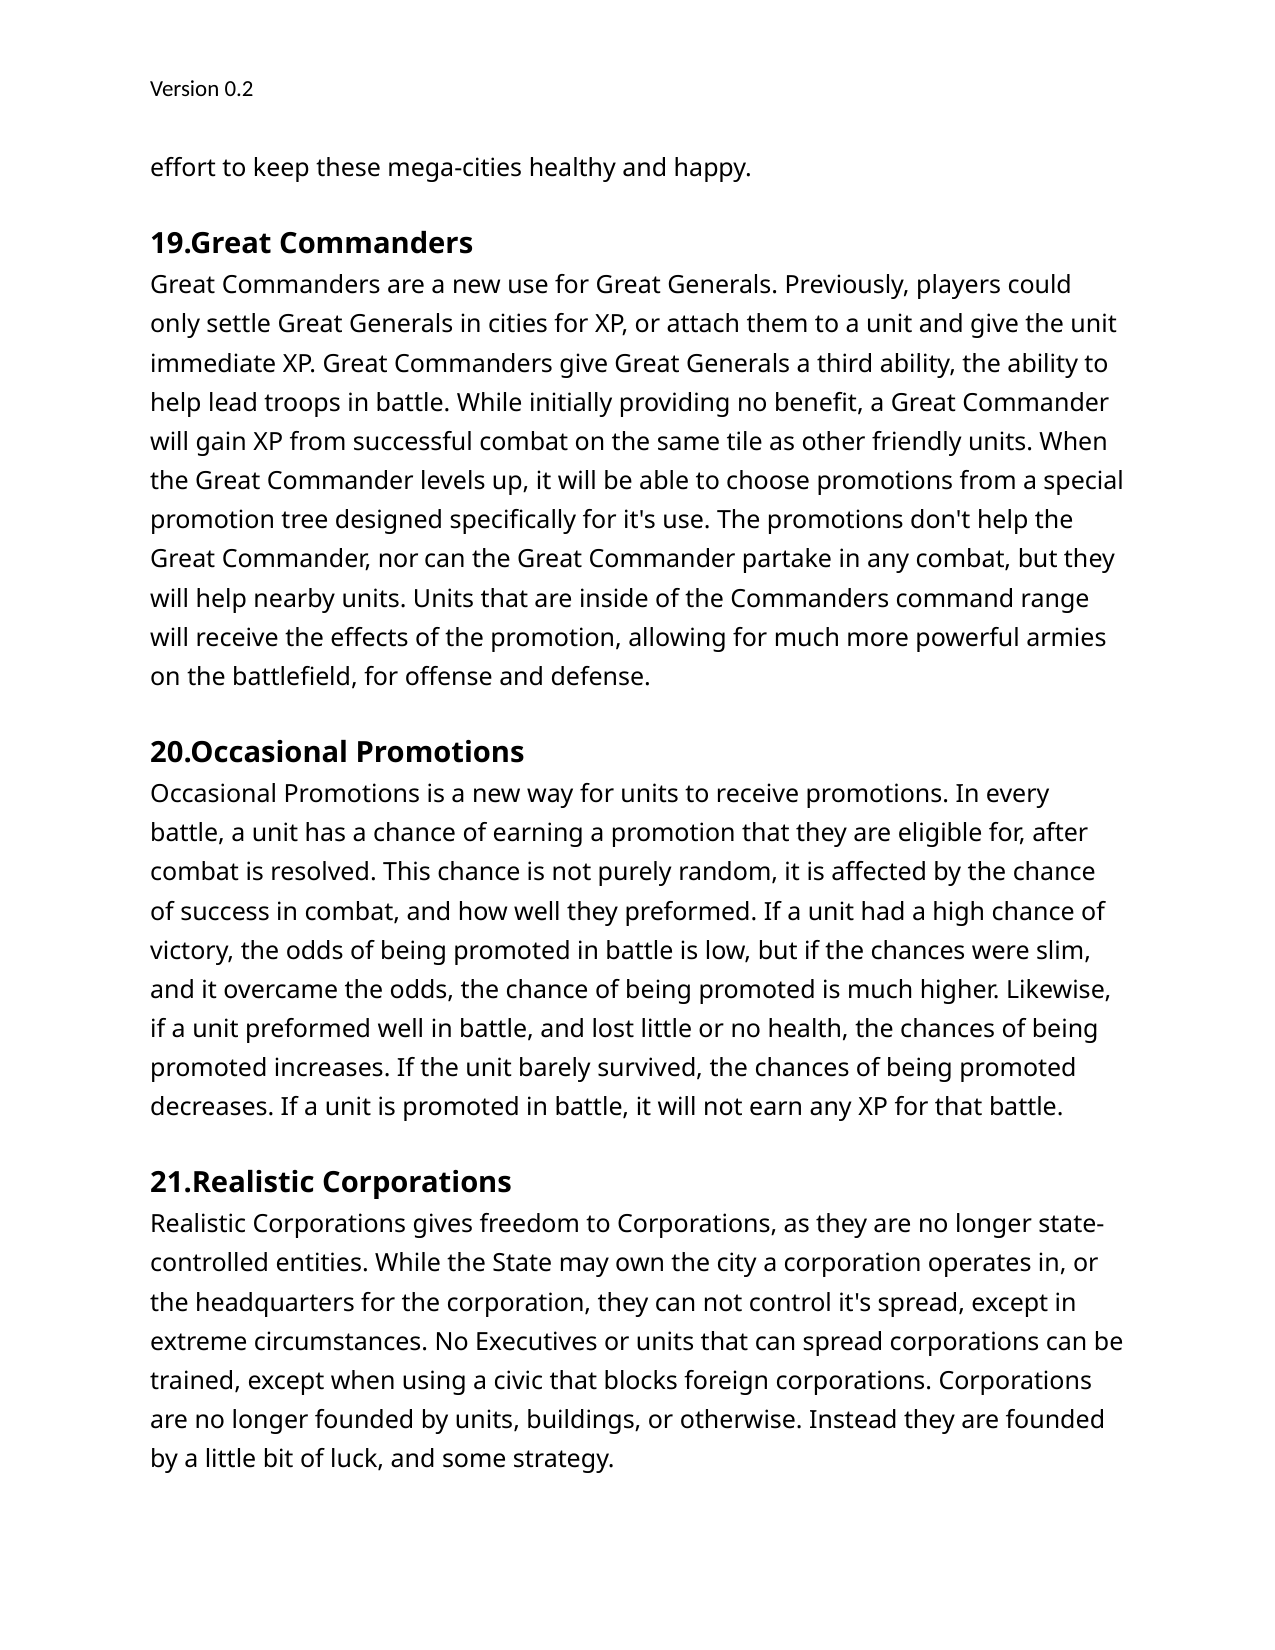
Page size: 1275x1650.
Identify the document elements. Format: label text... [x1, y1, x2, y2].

text effort to keep these mega-cities healthy and happy. 19.Great Commanders Great Commanders are a new use for Great Generals. Previously, players could only settle Great Generals in cities for XP, or attach them to a unit and give the unit immediate XP. Great Commanders give Great Generals a third ability, the ability to help lead troops in battle. While initially providing no benefit, a Great Commander will gain XP from successful combat on the same tile as other friendly units. When the Great Commander levels up, it will be able to choose promotions from a special promotion tree designed specifically for it's use. The promotions don't help the Great Commander, nor can the Great Commander partake in any combat, but they will help nearby units. Units that are inside of the Commanders command range will receive the effects of the promotion, allowing for much more powerful armies on the battlefield, for offense and defense. 20.Occasional Promotions Occasional Promotions is a new way for units to receive promotions. In every battle, a unit has a chance of earning a promotion that they are eligible for, after combat is resolved. This chance is not purely random, it is affected by the chance of success in combat, and how well they preformed. If a unit had a high chance of victory, the odds of being promoted in battle is low, but if the chances were slim, and it overcame the odds, the chance of being promoted is much higher. Likewise, if a unit preformed well in battle, and lost little or no health, the chances of being promoted increases. If the unit barely survived, the chances of being promoted decreases. If a unit is promoted in battle, it will not earn any XP for that battle. 21.Realistic Corporations Realistic Corporations gives freedom to Corporations, as they are no longer state-controlled entities. While the State may own the city a corporation operates in, or the headquarters for the corporation, they can not control it's spread, except in extreme circumstances. No Executives or units that can spread corporations can be trained, except when using a civic that blocks foreign corporations. Corporations are no longer founded by units, buildings, or otherwise. Instead they are founded by a little bit of luck, and some strategy. [150, 150, 1125, 1475]
